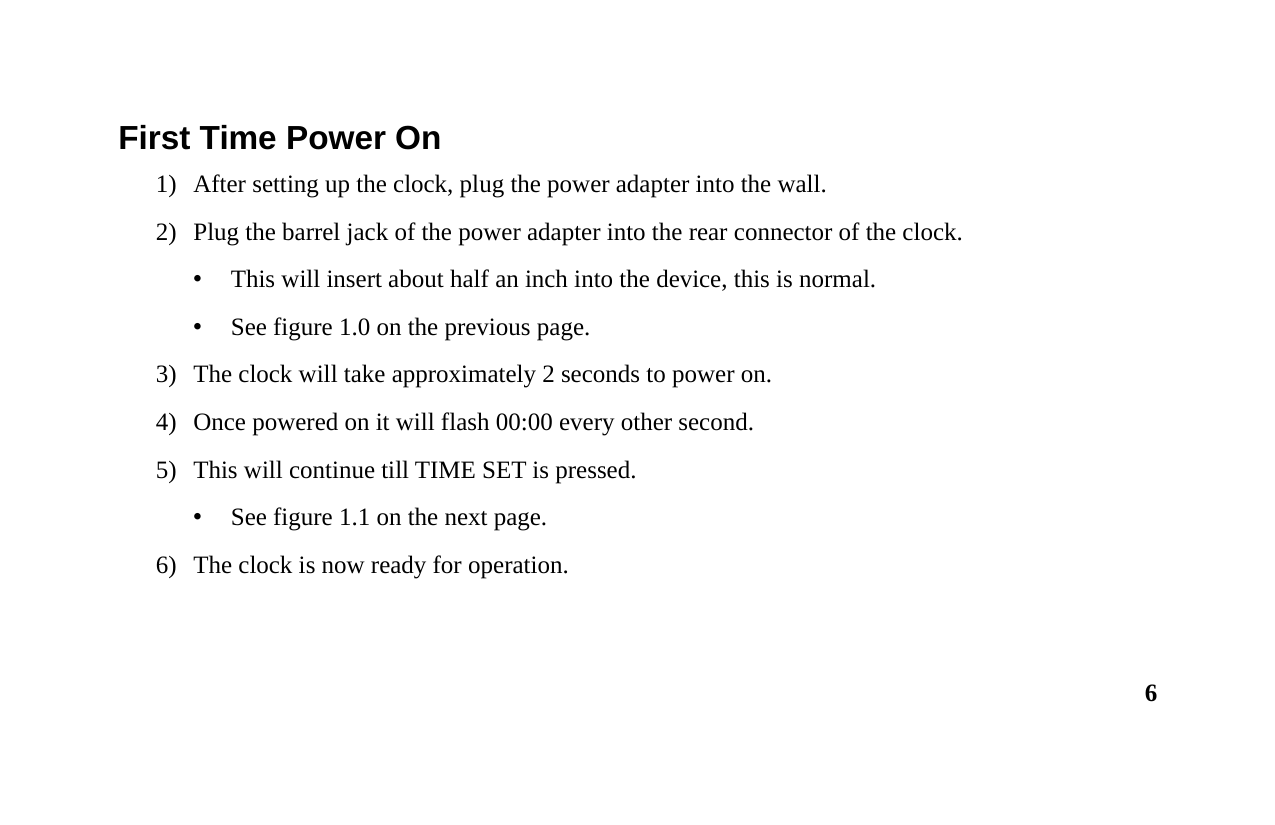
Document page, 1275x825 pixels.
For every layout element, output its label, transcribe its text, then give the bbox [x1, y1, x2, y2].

list See figure 1.0 on the previous page. [193, 312, 1157, 341]
list This will continue till TIME SET is pressed. [156, 455, 1157, 483]
list After setting up the clock, plug the power adapter into the wall. [156, 169, 1157, 198]
list Plug the barrel jack of the power adapter into the rear connector of the clock. [156, 217, 1157, 245]
list The clock will take approximately 2 seconds to power on. [156, 359, 1157, 388]
list See figure 1.1 on the next page. [193, 502, 1157, 531]
list The clock is now ready for operation. [156, 550, 1157, 579]
subtitle First Time Power On [118, 118, 1157, 157]
list Once powered on it will flash 00:00 every other second. [156, 407, 1157, 436]
list This will insert about half an inch into the device, this is normal. [193, 264, 1157, 293]
